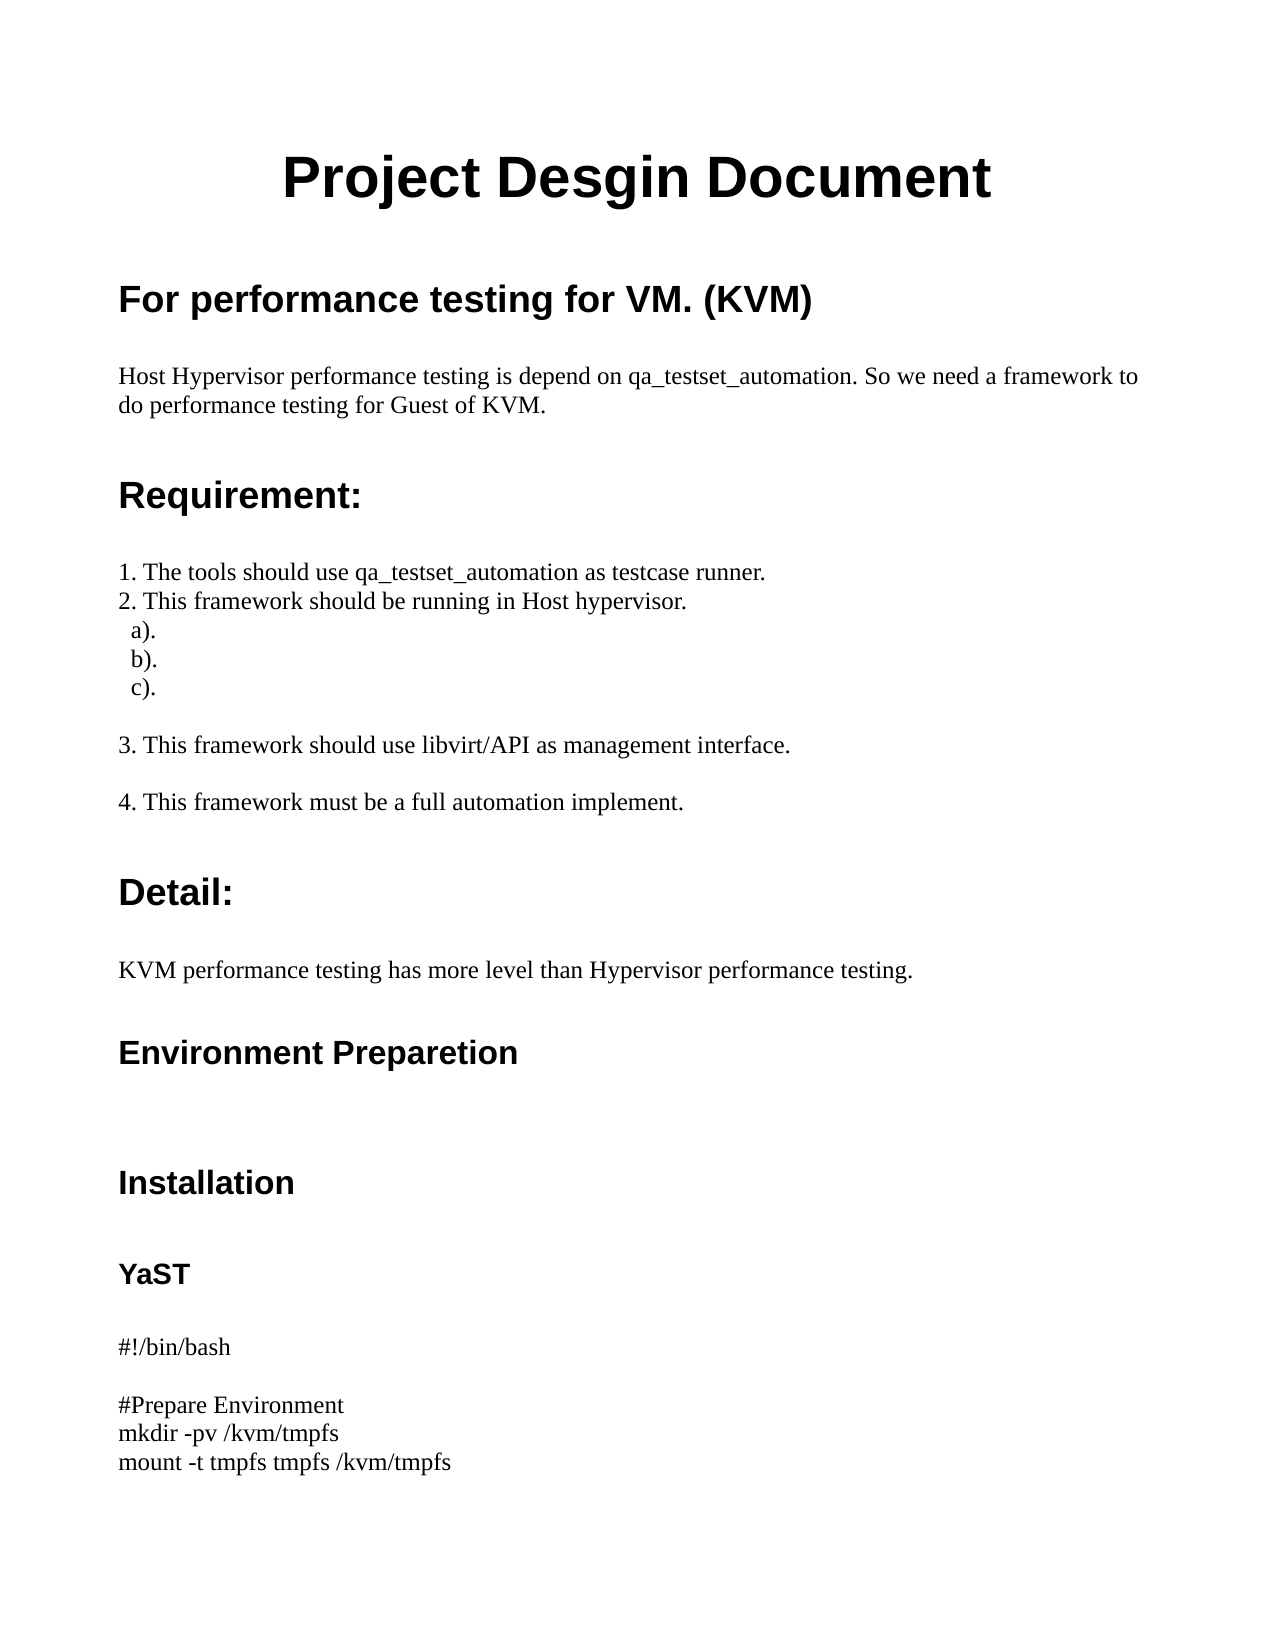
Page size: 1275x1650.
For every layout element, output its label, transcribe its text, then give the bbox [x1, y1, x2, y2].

subtitle YaST [118, 1257, 1157, 1291]
subtitle For performance testing for VM. (KVM) [118, 276, 1157, 320]
text KVM performance testing has more level than Hypervisor performance testing. [118, 955, 1157, 984]
text mkdir -pv /kvm/tmpfs [118, 1418, 1157, 1447]
text a). [118, 615, 1157, 644]
text 4. This framework must be a full automation implement. [118, 787, 1157, 816]
text #Prepare Environment [118, 1390, 1157, 1418]
text 3. This framework should use libvirt/API as management interface. [118, 730, 1157, 759]
subtitle Environment Preparetion [118, 1033, 1157, 1072]
title Project Desgin Document [118, 143, 1157, 210]
text #!/bin/bash [118, 1332, 1157, 1361]
text Host Hypervisor performance testing is depend on qa_testset_automation. So we need a framework to do performance testing for Guest of KVM. [118, 361, 1157, 419]
text b). [118, 644, 1157, 672]
subtitle Detail: [118, 870, 1157, 914]
text mount -t tmpfs tmpfs /kvm/tmpfs [118, 1447, 1157, 1476]
subtitle Requirement: [118, 473, 1157, 516]
subtitle Installation [118, 1163, 1157, 1201]
text 1. The tools should use qa_testset_automation as testcase runner. [118, 557, 1157, 586]
text c). [118, 672, 1157, 701]
text 2. This framework should be running in Host hypervisor. [118, 586, 1157, 615]
